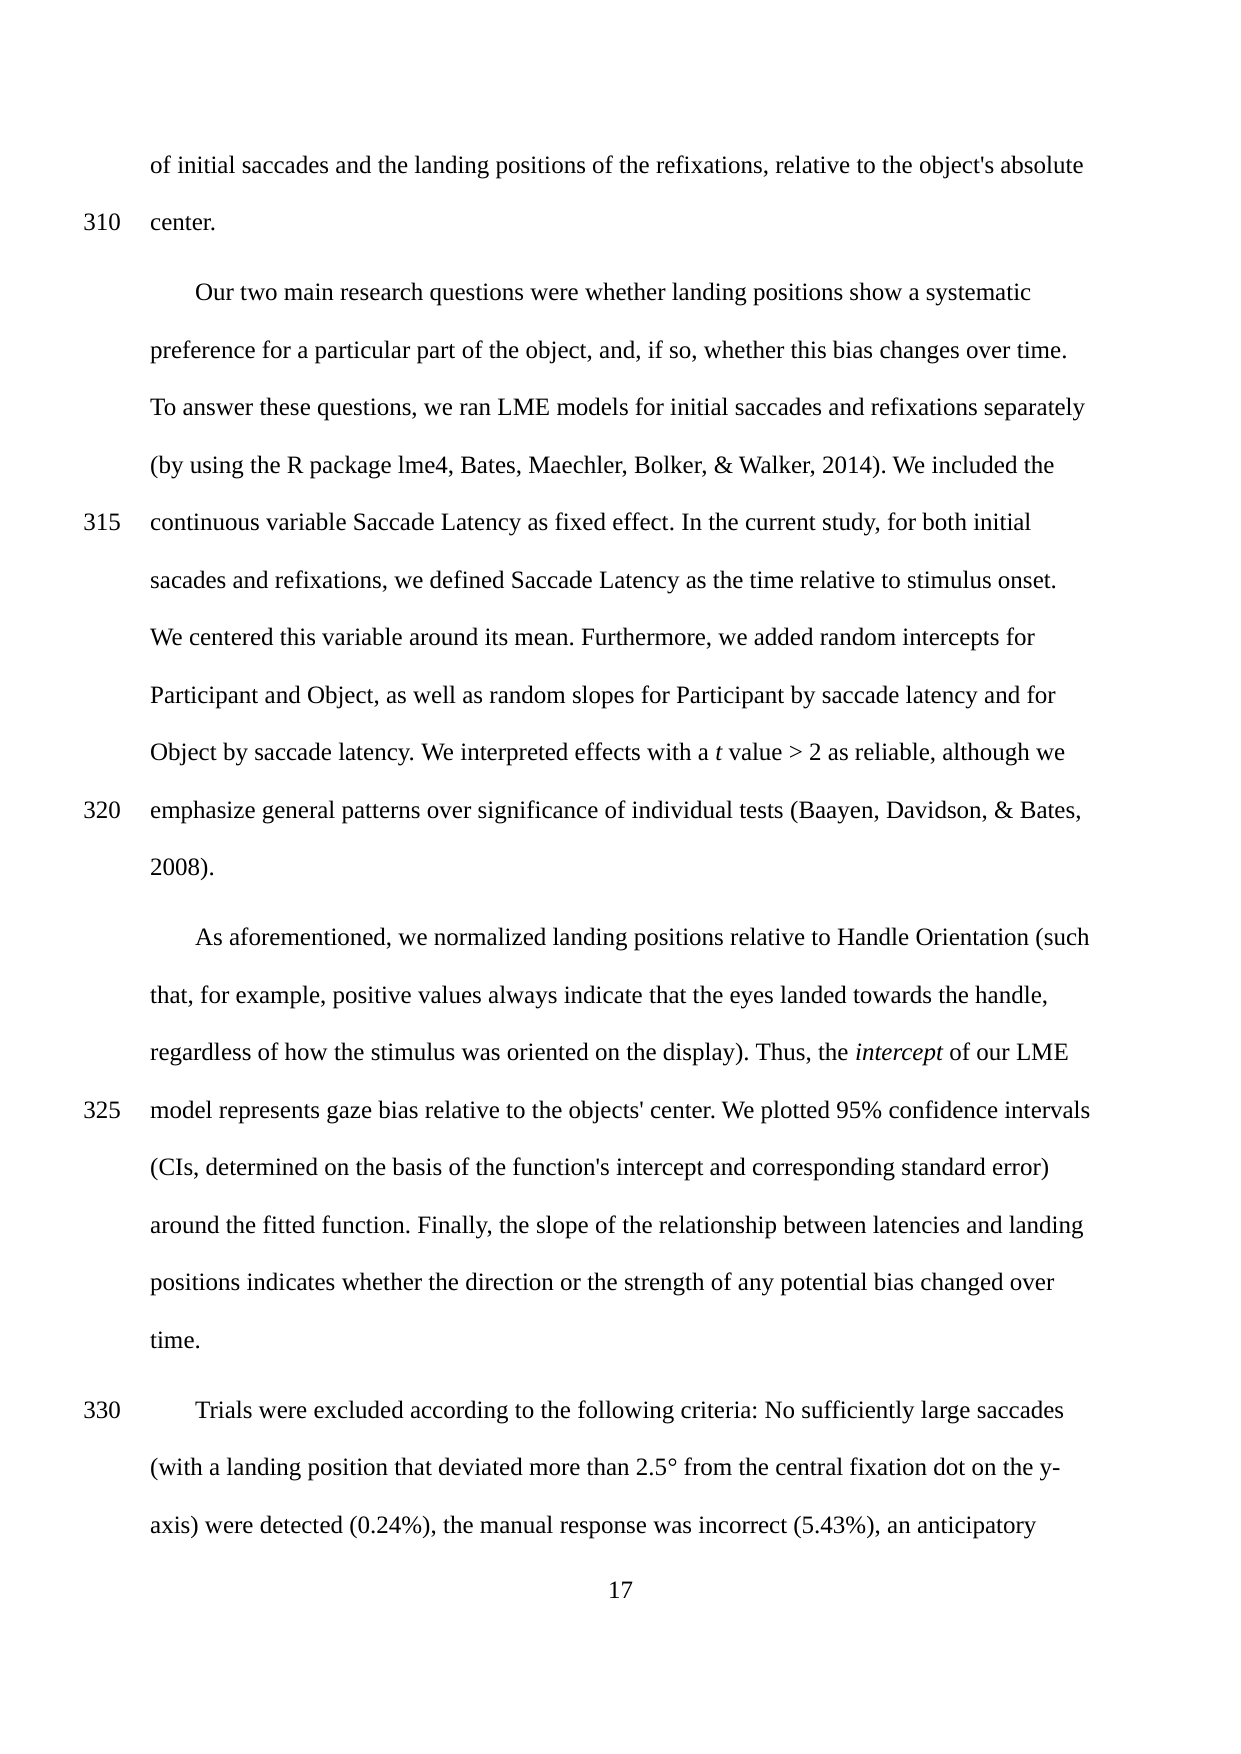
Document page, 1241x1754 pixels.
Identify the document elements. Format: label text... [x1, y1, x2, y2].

text Trials were excluded according to the following criteria: No sufficiently large saccades (with a landing position that deviated more than 2.5° from the central fixation dot on the y-axis) were detected (0.24%), the manual response was incorrect (5.43%), an anticipatory [150, 1395, 1091, 1539]
text As aforementioned, we normalized landing positions relative to Handle Orientation (such that, for example, positive values always indicate that the eyes landed towards the handle, regardless of how the stimulus was oriented on the display). Thus, the intercept of our LME model represents gaze bias relative to the objects' center. We plotted 95% confidence intervals (CIs, determined on the basis of the function's intercept and corresponding standard error) around the fitted function. Finally, the slope of the relationship between latencies and landing positions indicates whether the direction or the strength of any potential bias changed over time. [150, 922, 1091, 1354]
text of initial saccades and the landing positions of the refixations, relative to the object's absolute center. [150, 150, 1091, 236]
text Our two main research questions were whether landing positions show a systematic preference for a particular part of the object, and, if so, whether this bias changes over time. To answer these questions, we ran LME models for initial saccades and refixations separately (by using the R package lme4, Bates, Maechler, Bolker, & Walker, 2014). We included the continuous variable Saccade Latency as fixed effect. In the current study, for both initial sacades and refixations, we defined Saccade Latency as the time relative to stimulus onset. We centered this variable around its mean. Furthermore, we added random intercepts for Participant and Object, as well as random slopes for Participant by saccade latency and for Object by saccade latency. We interpreted effects with a t value > 2 as reliable, although we emphasize general patterns over significance of individual tests (Baayen, Davidson, & Bates, 2008). [150, 277, 1091, 881]
